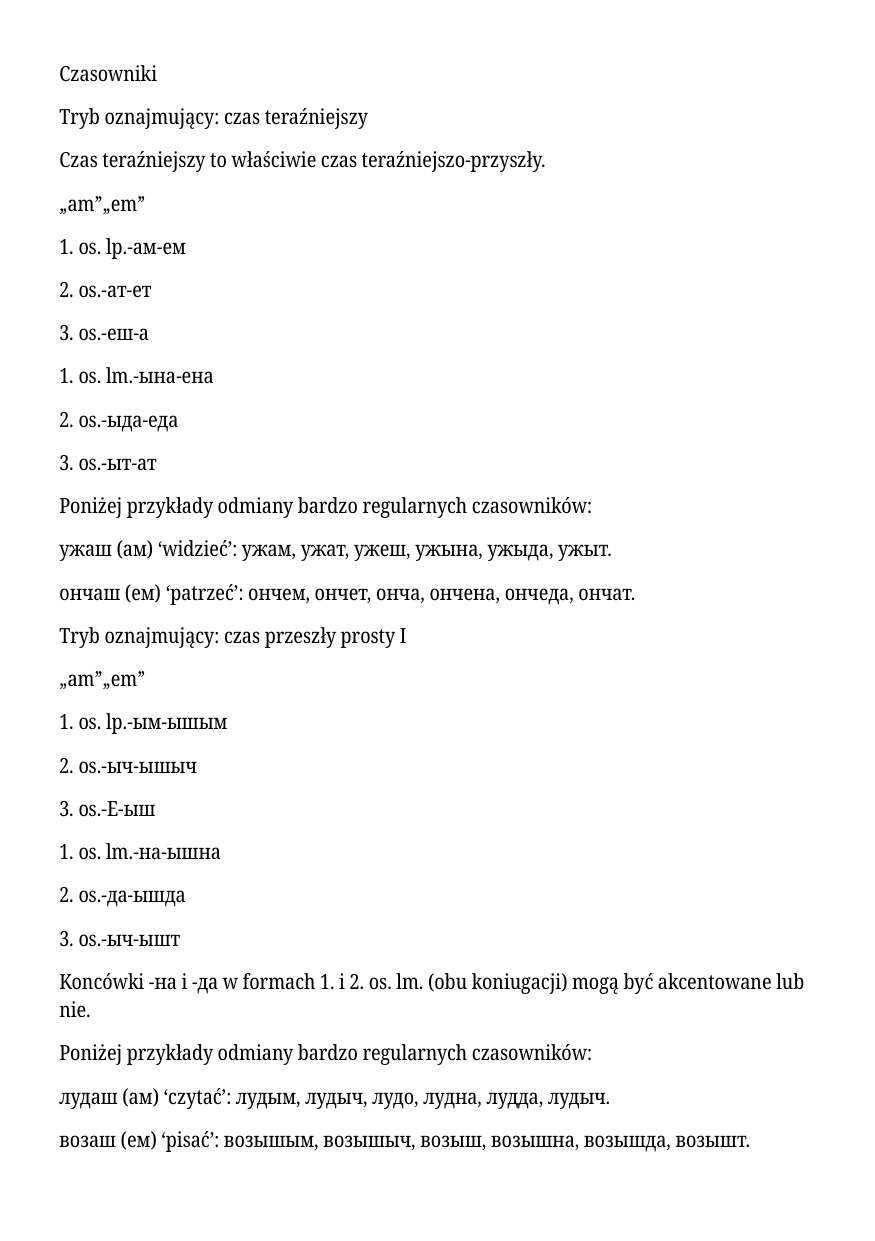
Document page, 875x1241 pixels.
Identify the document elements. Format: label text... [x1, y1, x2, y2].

text 1. os. lm.‑ына‑ена [59, 362, 815, 390]
text 1. os. lp.‑ым‑ышым [59, 707, 815, 736]
text Koncówki ‑на i ‑да w formach 1. i 2. os. lm. (obu koniugacji) mogą być akcentowane lub nie. [59, 967, 815, 1024]
text 1. os. lm.‑на‑ышна [59, 837, 815, 866]
text лудаш (ам) ‘czytać’: лудым, лудыч, лудо, лудна, лудда, лудыч. [59, 1082, 815, 1110]
text Poniżej przykłady odmiany bardzo regularnych czasowników: [59, 491, 815, 520]
text ужаш (ам) ‘widzieć’: ужам, ужат, ужеш, ужына, ужыда, ужыт. [59, 534, 815, 563]
text 2. os.‑ат‑ет [59, 275, 815, 304]
text 3. os.‑ыч‑ышт [59, 924, 815, 952]
text 2. os.‑ыч‑ышыч [59, 751, 815, 779]
text „am”„em” [59, 189, 815, 217]
text Poniżej przykłady odmiany bardzo regularnych czasowników: [59, 1038, 815, 1067]
text Tryb oznajmujący: czas teraźniejszy [59, 102, 815, 131]
text 3. os.‑Е‑ыш [59, 794, 815, 822]
text 2. os.‑ыда‑еда [59, 405, 815, 433]
text „am”„em” [59, 664, 815, 693]
text 1. os. lp.‑ам‑ем [59, 232, 815, 260]
text ончаш (ем) ‘patrzeć’: ончем, ончет, онча, ончена, ончеда, ончат. [59, 578, 815, 606]
text Tryb oznajmujący: czas przeszły prosty I [59, 621, 815, 649]
text возаш (ем) ‘pisać’: возышым, возышыч, возыш, возышна, возышда, возышт. [59, 1125, 815, 1153]
text 3. os.‑ыт‑ат [59, 448, 815, 477]
text 2. os.‑да‑ышда [59, 880, 815, 909]
text Czasowniki [59, 59, 815, 87]
text Czas teraźniejszy to właściwie czas teraźniejszo-przyszły. [59, 146, 815, 174]
text 3. os.‑еш‑а [59, 318, 815, 347]
